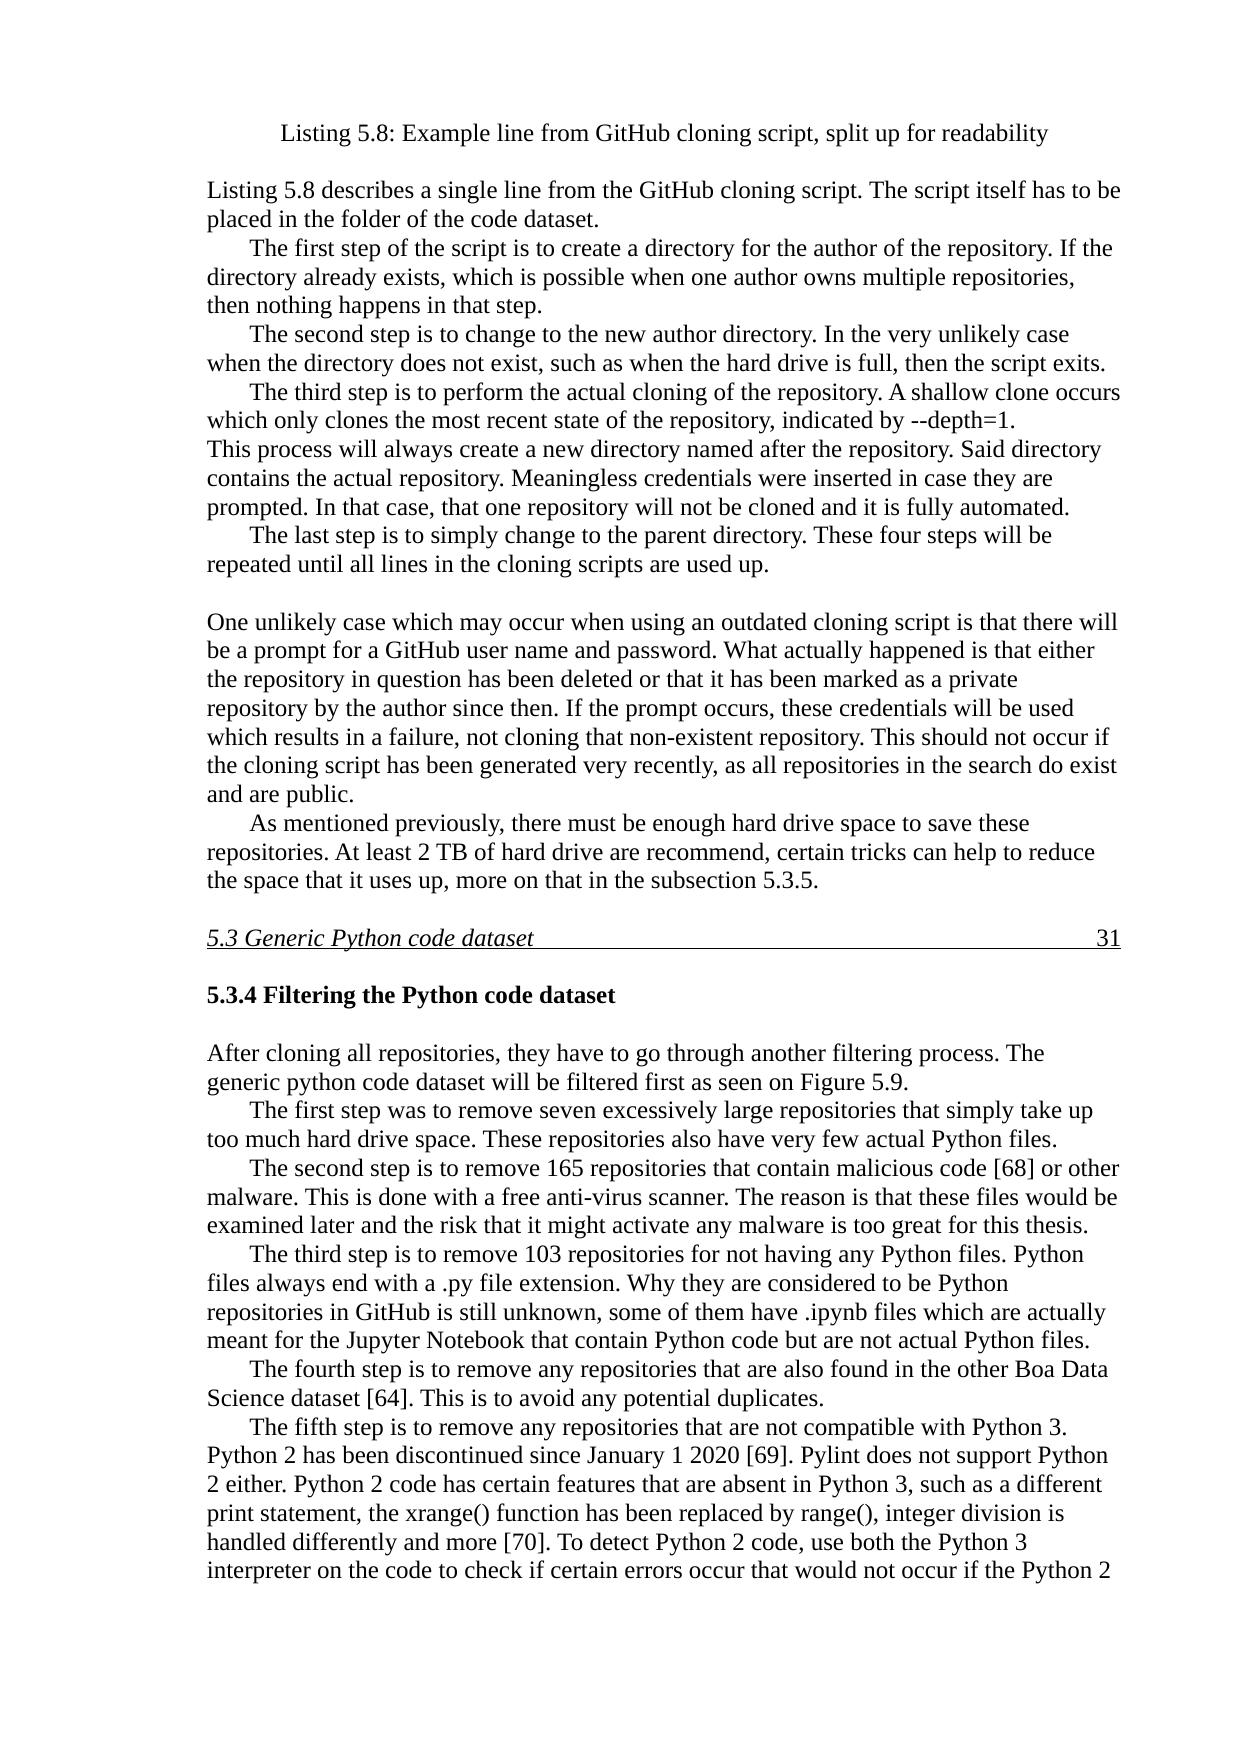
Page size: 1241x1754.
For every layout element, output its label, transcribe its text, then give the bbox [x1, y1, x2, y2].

text One unlikely case which may occur when using an outdated cloning script is that there will be a prompt for a GitHub user name and password. What actually happened is that either the repository in question has been deleted or that it has been marked as a private repository by the author since then. If the prompt occurs, these credentials will be used which results in a failure, not cloning that non-existent repository. This should not occur if the cloning script has been generated very recently, as all repositories in the search do exist and are public. [207, 607, 1122, 808]
text After cloning all repositories, they have to go through another filtering process. The generic python code dataset will be filtered first as seen on Figure 5.9. [207, 1038, 1122, 1096]
text The second step is to change to the new author directory. In the very unlikely case when the directory does not exist, such as when the hard drive is full, then the script exits. [207, 319, 1122, 377]
text As mentioned previously, there must be enough hard drive space to save these repositories. At least 2 TB of hard drive are recommend, certain tricks can help to reduce the space that it uses up, more on that in the subsection 5.3.5. [207, 808, 1122, 894]
text The third step is to remove 103 repositories for not having any Python files. Python files always end with a .py file extension. Why they are considered to be Python repositories in GitHub is still unknown, some of them have .ipynb files which are actually meant for the Jupyter Notebook that contain Python code but are not actual Python files. [207, 1239, 1122, 1354]
text The fourth step is to remove any repositories that are also found in the other Boa Data Science dataset [64]. This is to avoid any potential duplicates. [207, 1354, 1122, 1412]
text The fifth step is to remove any repositories that are not compatible with Python 3. Python 2 has been discontinued since January 1 2020 [69]. Pylint does not support Python 2 either. Python 2 code has certain features that are absent in Python 3, such as a different print statement, the xrange() function has been replaced by range(), integer division is handled differently and more [70]. To detect Python 2 code, use both the Python 3 interpreter on the code to check if certain errors occur that would not occur if the Python 2 [207, 1412, 1122, 1584]
text The last step is to simply change to the parent directory. These four steps will be repeated until all lines in the cloning scripts are used up. [207, 521, 1122, 578]
text Listing 5.8 describes a single line from the GitHub cloning script. The script itself has to be placed in the folder of the code dataset. [207, 176, 1122, 233]
text The first step of the script is to create a directory for the author of the repository. If the directory already exists, which is possible when one author owns multiple repositories, then nothing happens in that step. [207, 233, 1122, 319]
text 5.3 Generic Python code dataset 31 [207, 923, 1122, 952]
text This process will always create a new directory named after the repository. Said directory contains the actual repository. Meaningless credentials were inserted in case they are prompted. In that case, that one repository will not be cloned and it is fully automated. [207, 434, 1122, 521]
text The second step is to remove 165 repositories that contain malicious code [68] or other malware. This is done with a free anti-virus scanner. The reason is that these files would be examined later and the risk that it might activate any malware is too great for this thesis. [207, 1153, 1122, 1239]
text The first step was to remove seven excessively large repositories that simply take up too much hard drive space. These repositories also have very few actual Python files. [207, 1096, 1122, 1153]
text 5.3.4 Filtering the Python code dataset [207, 981, 1122, 1009]
text The third step is to perform the actual cloning of the repository. A shallow clone occurs which only clones the most recent state of the repository, indicated by --depth=1. [207, 377, 1122, 434]
text Listing 5.8: Example line from GitHub cloning script, split up for readability [207, 118, 1122, 147]
